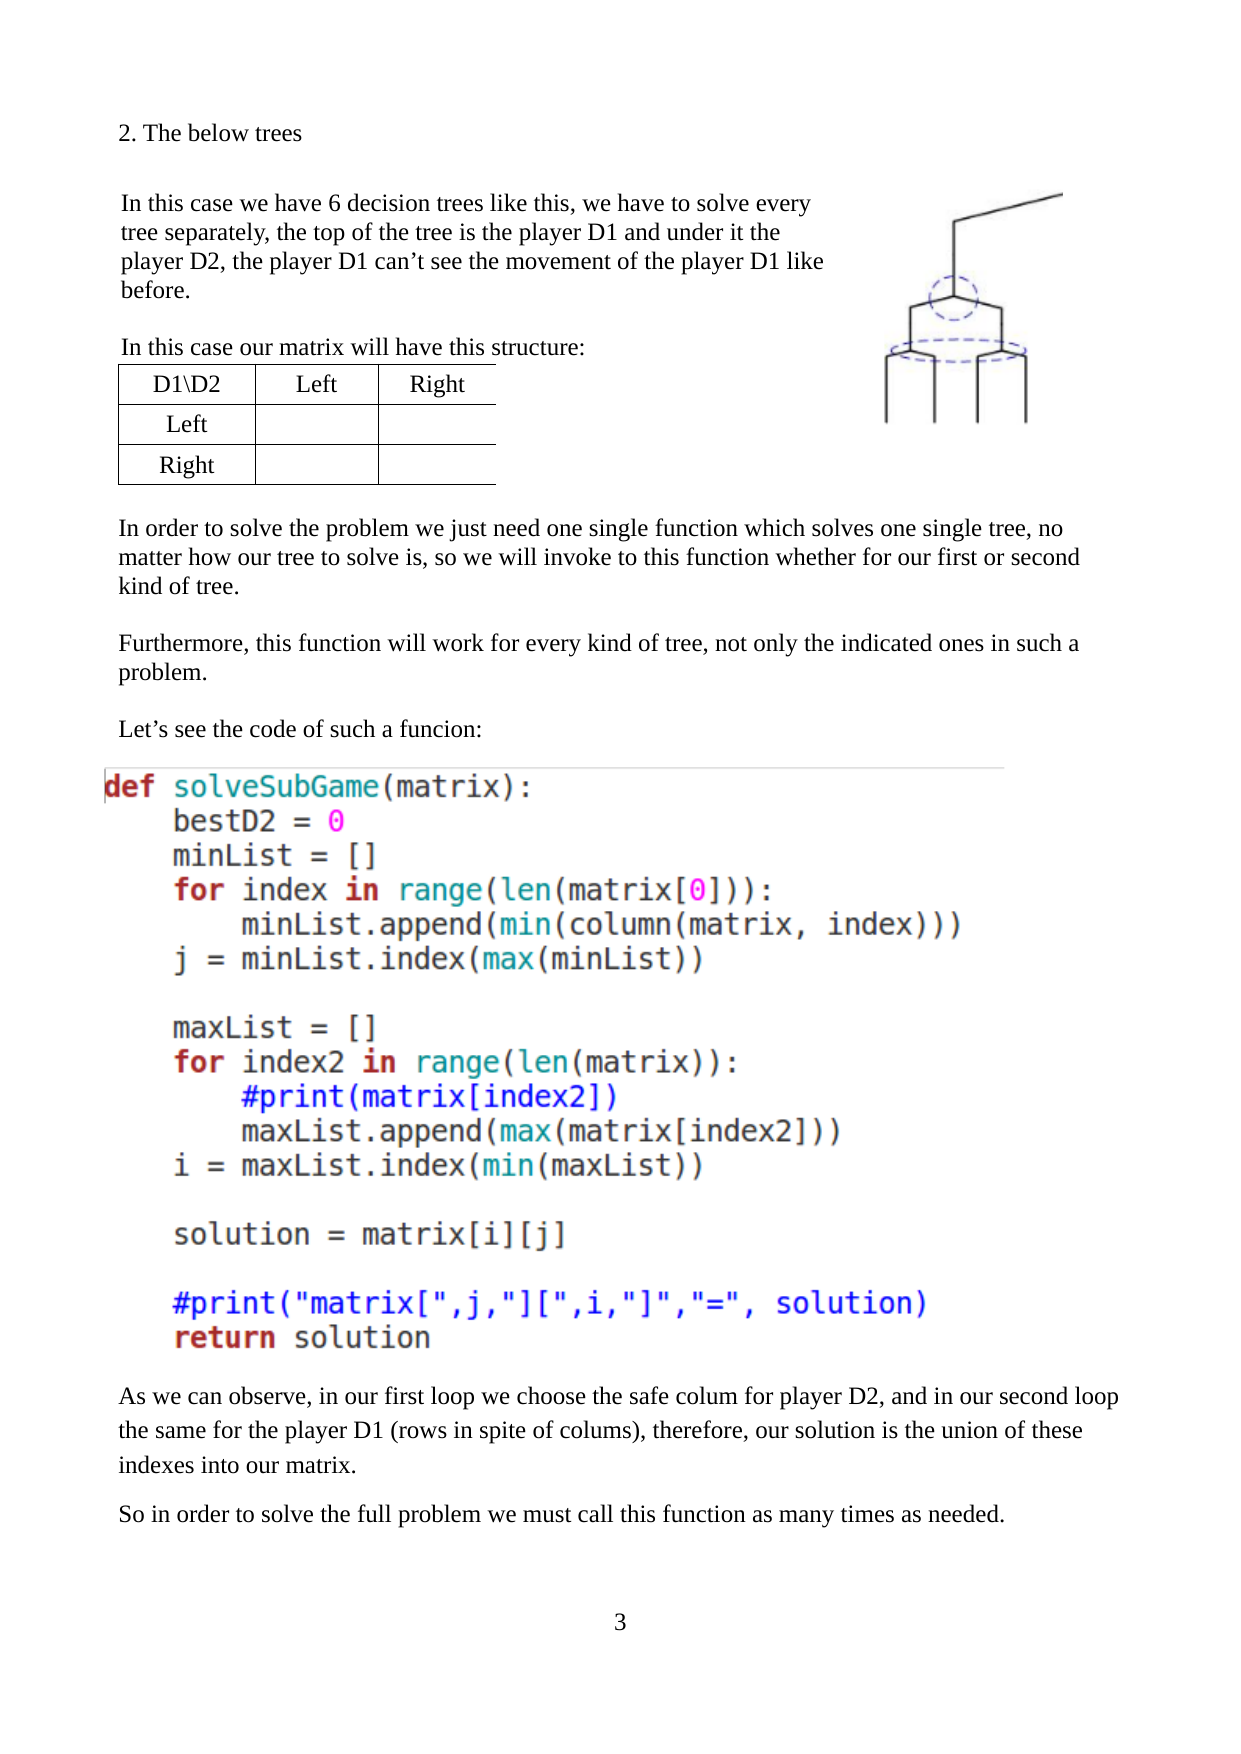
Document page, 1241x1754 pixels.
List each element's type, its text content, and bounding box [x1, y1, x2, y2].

table_cell [256, 445, 378, 484]
text As we can observe, in our first loop we choose the safe colum for player D2, and in our second loop the same for the player D1 (rows in spite of colums), therefore, our solution is the union of these indexes into our matrix. [118, 1381, 1122, 1479]
table_cell [256, 405, 378, 444]
table_cell Right [119, 445, 255, 484]
text So in order to solve the full problem we must call this function as many times as needed. [118, 1499, 1122, 1528]
text Furthermore, this function will work for every kind of tree, not only the indicated ones in such a problem. [118, 628, 1122, 686]
picture [847, 188, 1063, 451]
table_cell Left [119, 405, 255, 444]
table_header D1\D2 [119, 365, 255, 404]
picture [104, 767, 1005, 1378]
table_header Right [379, 365, 496, 404]
table_cell [379, 405, 496, 444]
table_cell [379, 445, 496, 484]
table_header Left [256, 365, 378, 404]
text Let’s see the code of such a funcion: [118, 714, 1122, 743]
text In order to solve the problem we just need one single function which solves one single tree, no matter how our tree to solve is, so we will invoke to this function whether for our first or second kind of tree. [118, 513, 1122, 599]
text 2. The below trees [118, 118, 1122, 147]
